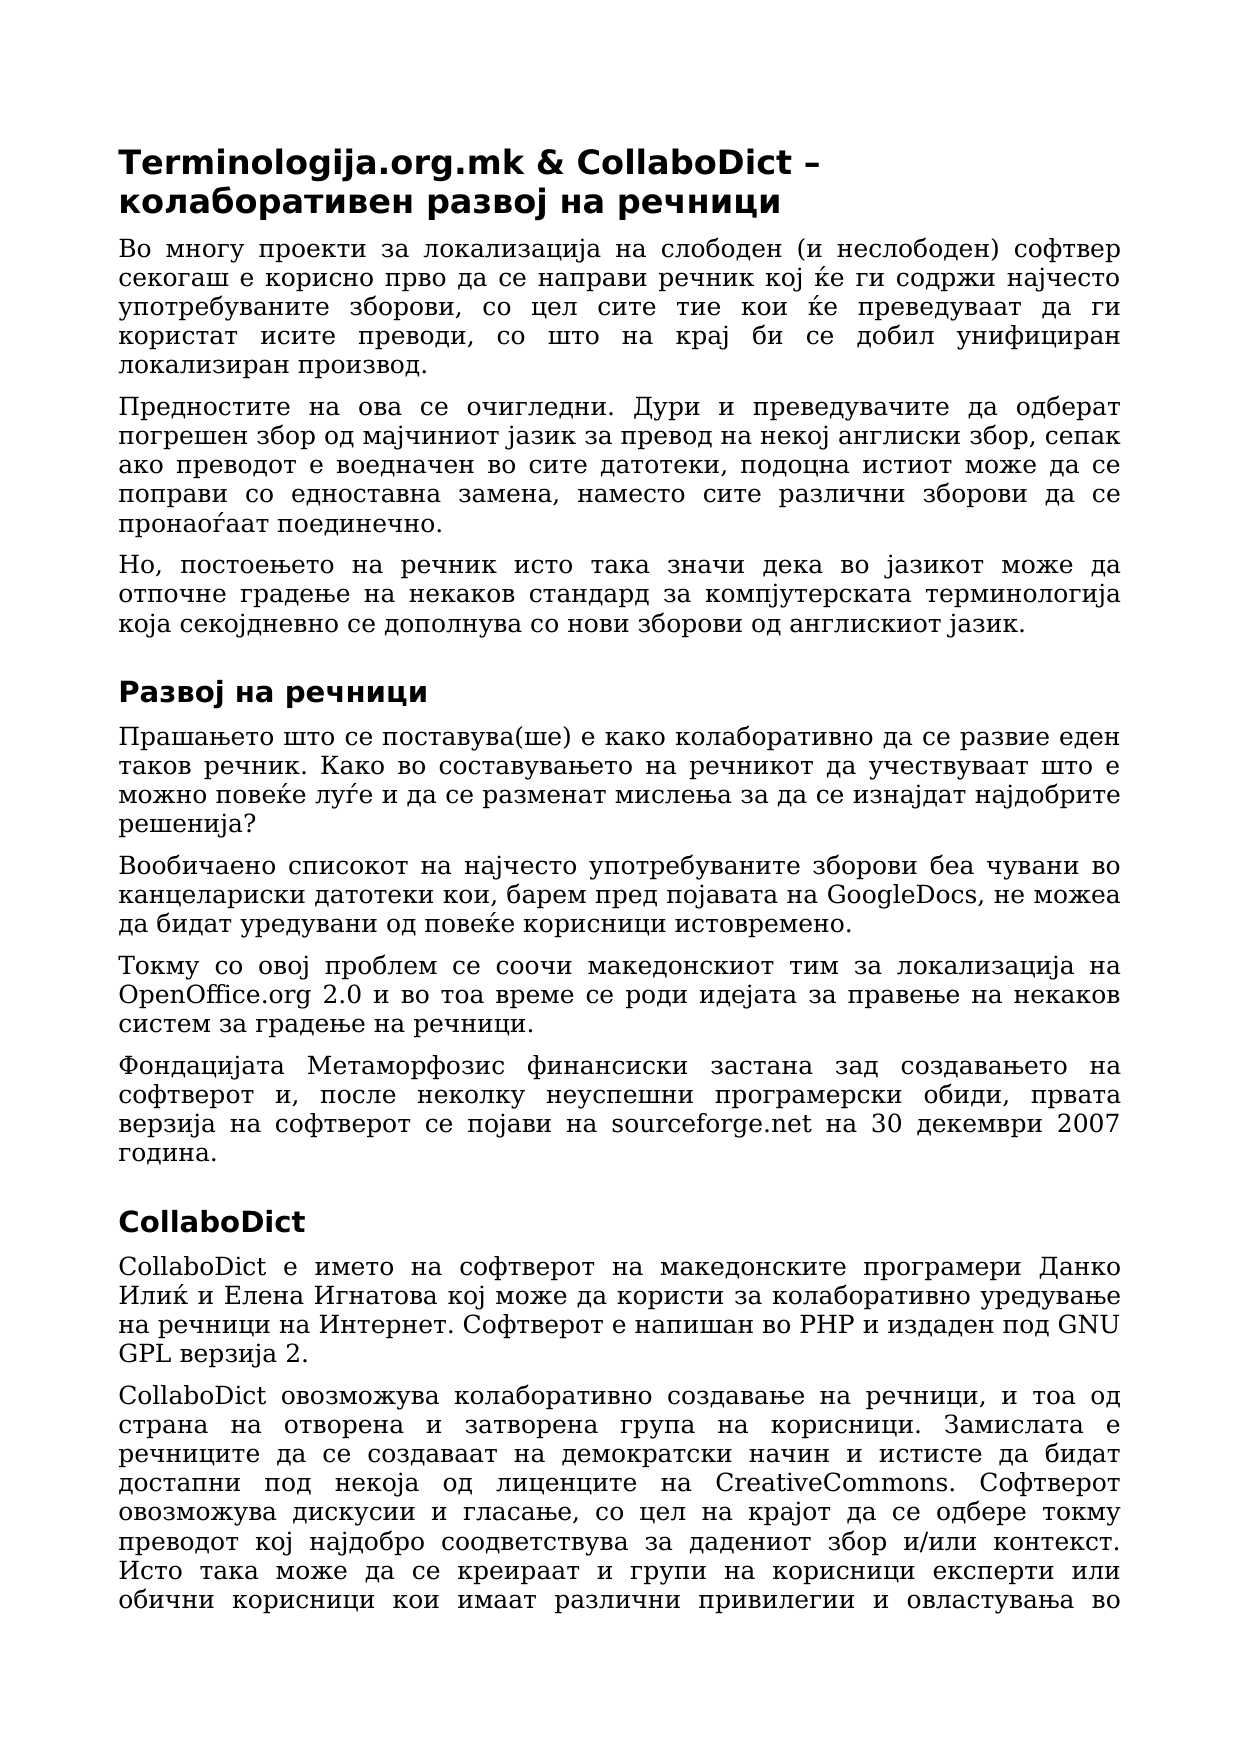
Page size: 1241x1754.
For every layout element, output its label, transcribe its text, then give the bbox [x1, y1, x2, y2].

text CollaboDict овозможува колаборативно создавање на речници, и тоа од страна на отворена и затворена група на корисници. Замислата е речниците да се создаваат на демократски начин и истисте да бидат достапни под некоја од лиценците на CreativeCommons. Софтверот овозможува дискусии и гласање, со цел на крајот да се одбере токму преводот кој најдобро соодветствува за дадениот збор и/или контекст. Исто така може да се креираат и групи на корисници експерти или обични корисници кои имаат различни привилегии и овластувања во [118, 1381, 1122, 1614]
text Вообичаено списокот на најчесто употребуваните зборови беа чувани во канцелариски датотеки кои, барем пред појавата на GoogleDocs, не можеа да бидат уредувани од повеќе корисници истовремено. [118, 851, 1122, 938]
text Фондацијата Метаморфозис финансиски застана зад создавањето на софтверот и, после неколку неуспешни програмерски обиди, првата верзија на софтверот се појави на sourceforge.net на 30 декември 2007 година. [118, 1051, 1122, 1168]
text Предностите на ова се очигледни. Дури и преведувачите да одберат погрешен збор од мајчиниот јазик за превод на некој англиски збор, сепак ако преводот е воедначен во сите датотеки, подоцна истиот може да се поправи со едноставна замена, наместо сите различни зборови да се пронаоѓаат поединечно. [118, 392, 1122, 538]
subtitle Развој на речници [118, 675, 1122, 709]
text Прашањето што се поставува(ше) е како колаборативно да се развие еден таков речник. Како во составувањето на речникот да учествуваат што е можно повеќе луѓе и да се разменат мислења за да се изнајдат најдобрите решенија? [118, 722, 1122, 838]
text Но, постоењето на речник исто така значи дека во јазикот може да отпочне градење на некаков стандард за компјутерската терминологија која секојдневно се дополнува со нови зборови од англискиот јазик. [118, 550, 1122, 638]
subtitle Terminologija.org.mk & CollaboDict – колаборативен развој на речници [118, 143, 1122, 221]
text Во многу проекти за локализација на слободен (и неслободен) софтвер секогаш е корисно прво да се направи речник кој ќе ги содржи најчесто употребуваните зборови, со цел сите тие кои ќе преведуваат да ги користат исите преводи, со што на крај би се добил унифициран локализиран производ. [118, 234, 1122, 379]
subtitle CollaboDict [118, 1205, 1122, 1239]
text Токму со овој проблем се соочи македонскиот тим за локализација на OpenOffice.org 2.0 и во тоа време се роди идејата за правење на некаков систем за градење на речници. [118, 951, 1122, 1038]
text CollaboDict е името на софтверот на македонските програмери Данко Илиќ и Елена Игнатова кој може да користи за колаборативно уредување на речници на Интернет. Софтверот е напишан во PHP и издаден под GNU GPL верзија 2. [118, 1252, 1122, 1368]
